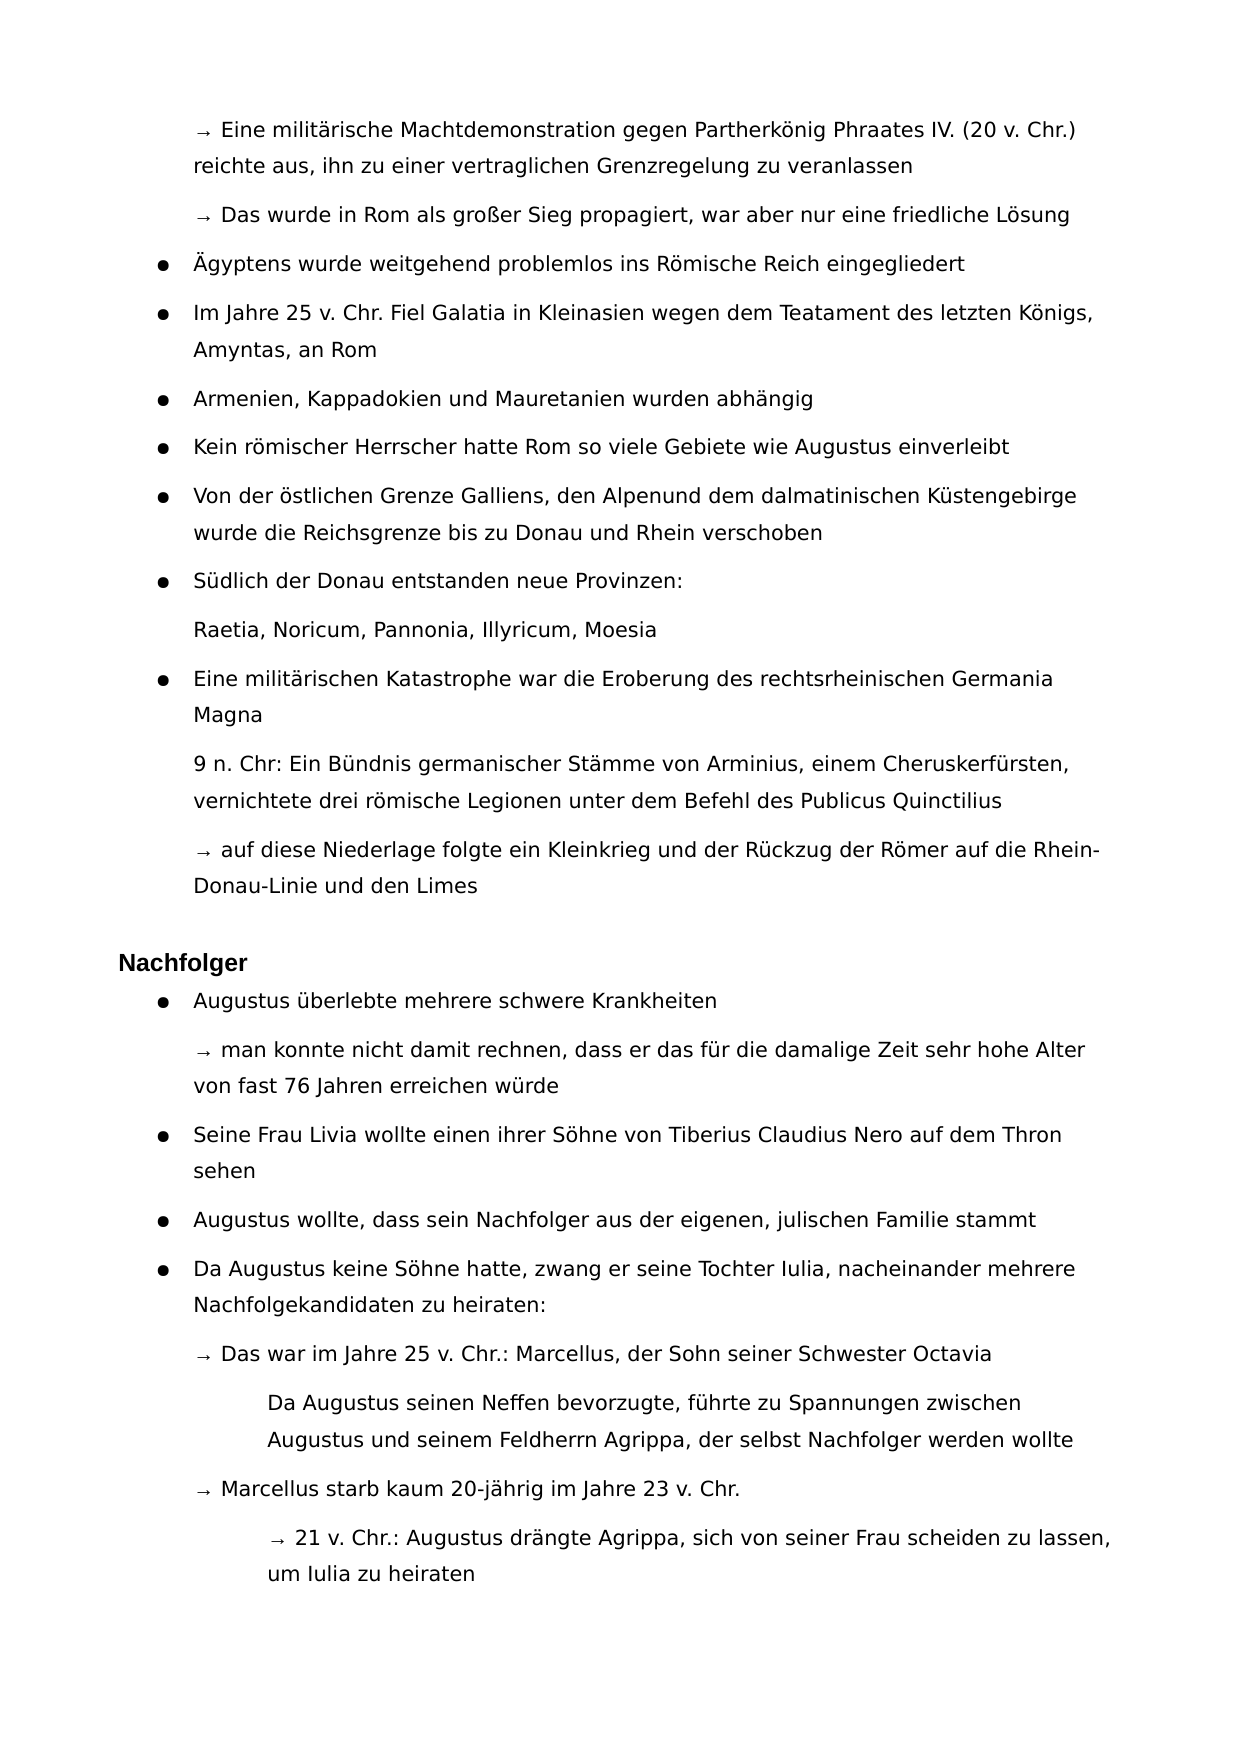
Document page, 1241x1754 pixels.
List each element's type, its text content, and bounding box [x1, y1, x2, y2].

list Da Augustus seinen Neffen bevorzugte, führte zu Spannungen zwischen Augustus und seinem Feldherrn Agrippa, der selbst Nachfolger werden wollte [229, 1391, 1122, 1452]
list Kein römischer Herrscher hatte Rom so viele Gebiete wie Augustus einverleibt [156, 435, 1122, 460]
list → man konnte nicht damit rechnen, dass er das für die damalige Zeit sehr hohe Alter von fast 76 Jahren erreichen würde [156, 1038, 1122, 1098]
list → 21 v. Chr.: Augustus drängte Agrippa, sich von seiner Frau scheiden zu lassen, um Iulia zu heiraten [229, 1526, 1122, 1586]
list → Eine militärische Machtdemonstration gegen Partherkönig Phraates IV. (20 v. Chr.) reichte aus, ihn zu einer vertraglichen Grenzregelung zu veranlassen [156, 118, 1122, 179]
list Augustus wollte, dass sein Nachfolger aus der eigenen, julischen Familie stammt [156, 1208, 1122, 1233]
list 9 n. Chr: Ein Bündnis germanischer Stämme von Arminius, einem Cheruskerfürsten, vernichtete drei römische Legionen unter dem Befehl des Publicus Quinctilius [156, 752, 1122, 813]
list → Das wurde in Rom als großer Sieg propagiert, war aber nur eine friedliche Lösung [156, 203, 1122, 228]
list Augustus überlebte mehrere schwere Krankheiten [156, 989, 1122, 1013]
list → auf diese Niederlage folgte ein Kleinkrieg und der Rückzug der Römer auf die Rhein-Donau-Linie und den Limes [156, 838, 1122, 898]
list → Marcellus starb kaum 20-jährig im Jahre 23 v. Chr. [156, 1477, 1122, 1501]
list Südlich der Donau entstanden neue Provinzen: [156, 569, 1122, 594]
list Ägyptens wurde weitgehend problemlos ins Römische Reich eingegliedert [156, 252, 1122, 277]
subtitle Nachfolger [118, 948, 1122, 976]
list → Das war im Jahre 25 v. Chr.: Marcellus, der Sohn seiner Schwester Octavia [156, 1342, 1122, 1367]
list Von der östlichen Grenze Galliens, den Alpenund dem dalmatinischen Küstengebirge wurde die Reichsgrenze bis zu Donau und Rhein verschoben [156, 484, 1122, 545]
list Da Augustus keine Söhne hatte, zwang er seine Tochter Iulia, nacheinander mehrere Nachfolgekandidaten zu heiraten: [156, 1257, 1122, 1318]
list Eine militärischen Katastrophe war die Eroberung des rechtsrheinischen Germania Magna [156, 667, 1122, 728]
list Im Jahre 25 v. Chr. Fiel Galatia in Kleinasien wegen dem Teatament des letzten Königs, Amyntas, an Rom [156, 301, 1122, 362]
list Seine Frau Livia wollte einen ihrer Söhne von Tiberius Claudius Nero auf dem Thron sehen [156, 1123, 1122, 1184]
list Raetia, Noricum, Pannonia, Illyricum, Moesia [156, 618, 1122, 643]
list Armenien, Kappadokien und Mauretanien wurden abhängig [156, 387, 1122, 411]
